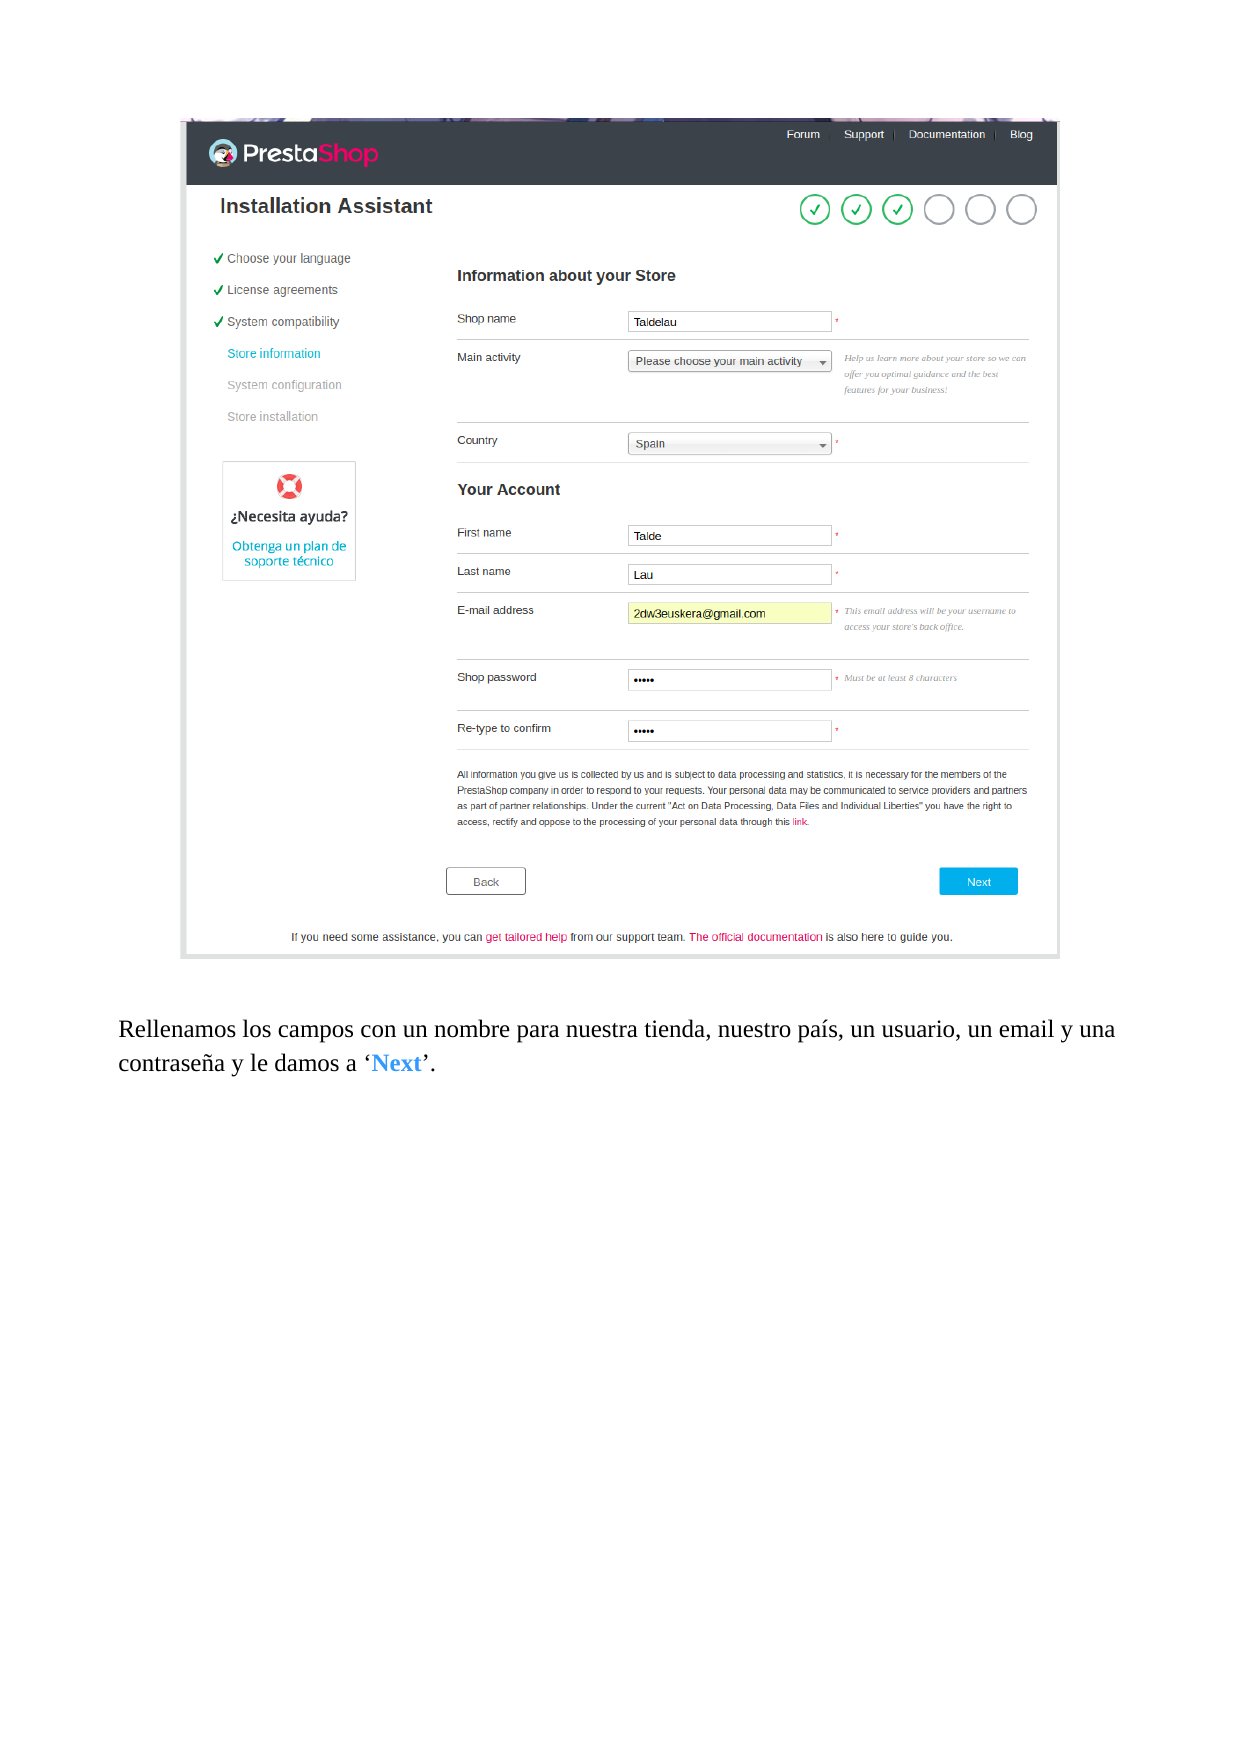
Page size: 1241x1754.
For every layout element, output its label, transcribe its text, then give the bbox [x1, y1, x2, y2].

picture [180, 118, 1060, 959]
text Rellenamos los campos con un nombre para nuestra tienda, nuestro país, un usuario, un email y una contraseña y le damos a ‘Next’. [118, 1014, 1122, 1077]
